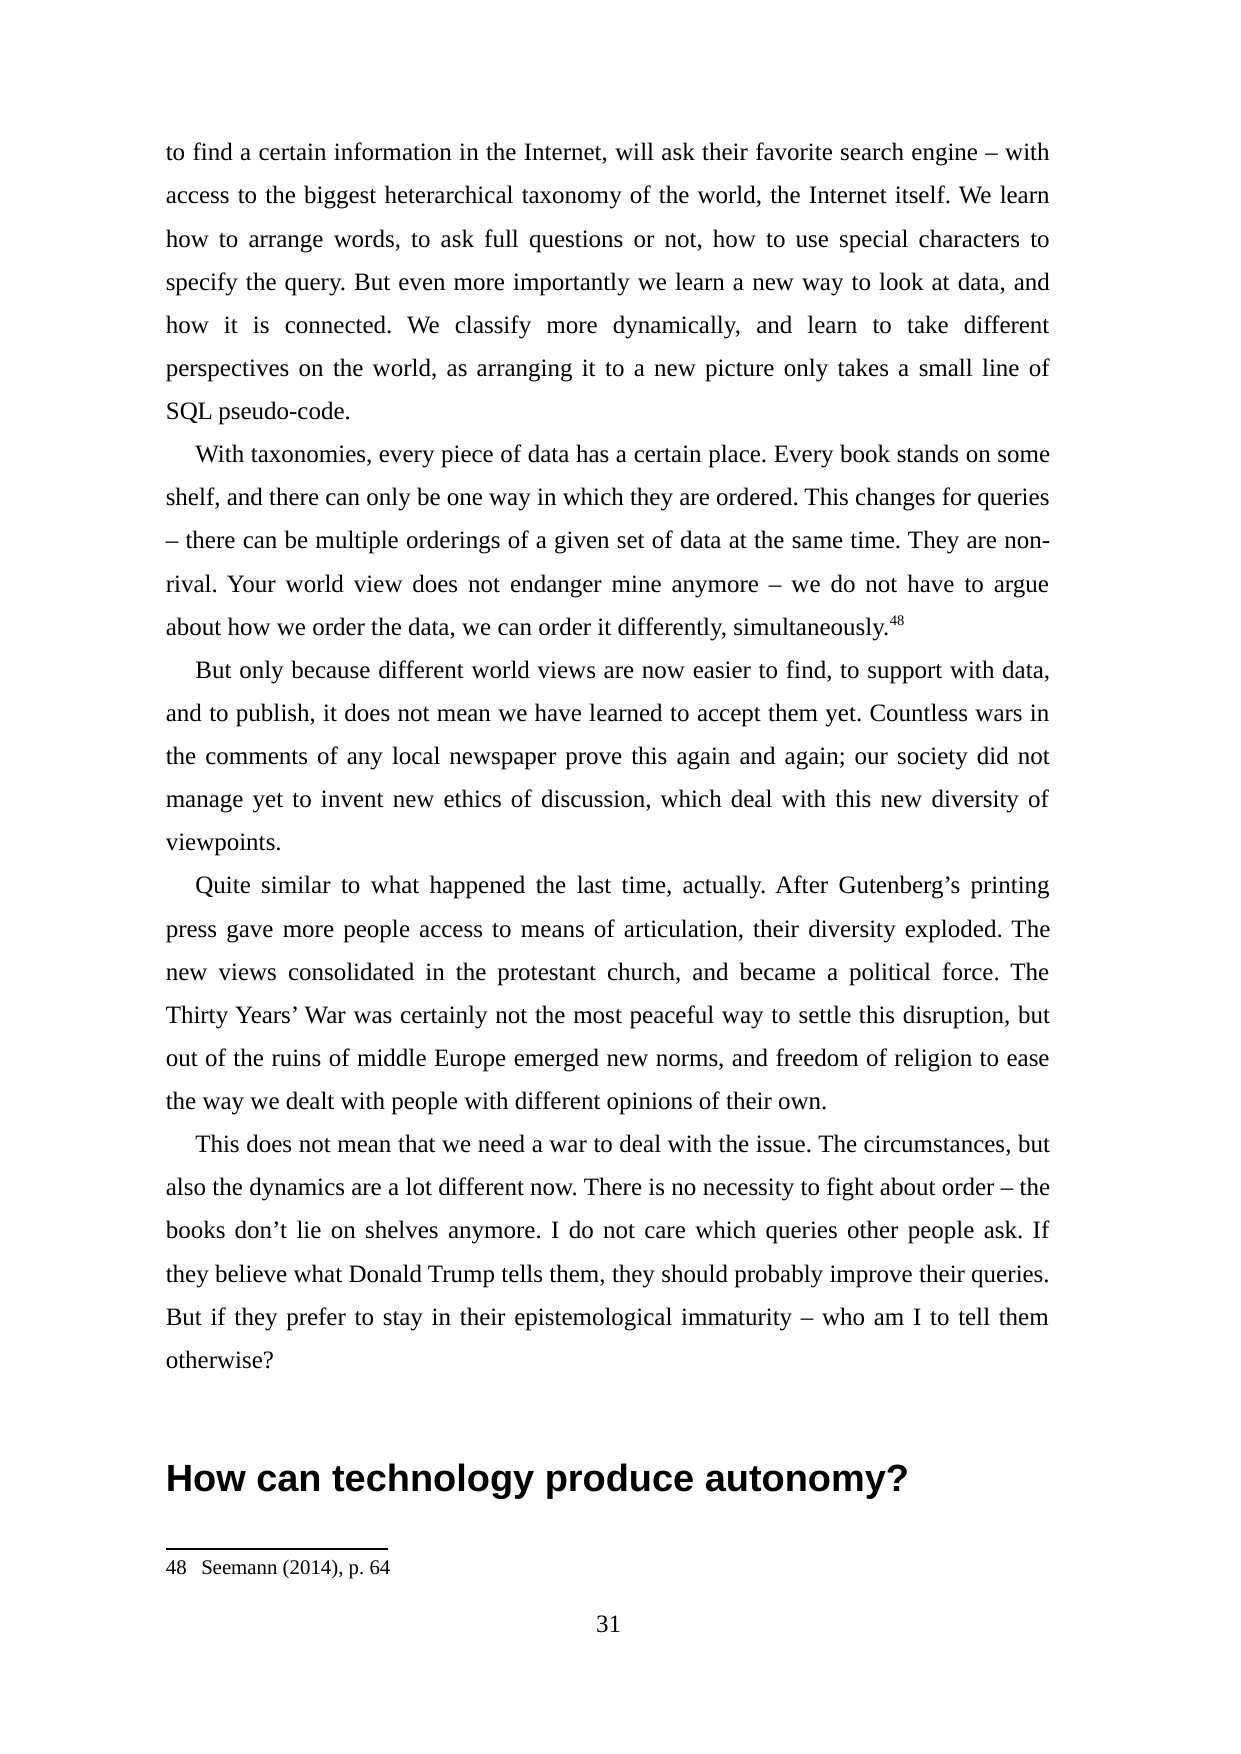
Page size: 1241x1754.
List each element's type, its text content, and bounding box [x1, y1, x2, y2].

subtitle How can technology produce autonomy? [166, 1456, 1051, 1500]
text But only because different world views are now easier to find, to support with data, and to publish, it does not mean we have learned to accept them yet. Countless wars in the comments of any local newspaper prove this again and again; our society did not manage yet to invent new ethics of discussion, which deal with this new diversity of viewpoints. [166, 655, 1051, 856]
text This does not mean that we need a war to deal with the issue. The circumstances, but also the dynamics are a lot different now. There is no necessity to fight about order – the books don’t lie on shelves anymore. I do not care which queries other people ask. If they believe what Donald Trump tells them, they should probably improve their queries. But if they prefer to stay in their epistemological immaturity – who am I to tell them otherwise? [166, 1129, 1051, 1374]
text Seemann (2014), p. 64 [166, 1555, 1051, 1579]
text With taxonomies, every piece of data has a certain place. Every book stands on some shelf, and there can only be one way in which they are ordered. This changes for queries – there can be multiple orderings of a given set of data at the same time. They are non-rival. Your world view does not endanger mine anymore – we do not have to argue about how we order the data, we can order it differently, simultaneously. [166, 439, 1051, 641]
text Quite similar to what happened the last time, actually. After Gutenberg’s printing press gave more people access to means of articulation, their diversity exploded. The new views consolidated in the protestant church, and became a political force. The Thirty Years’ War was certainly not the most peaceful way to settle this disruption, but out of the ruins of middle Europe emerged new norms, and freedom of religion to ease the way we dealt with people with different opinions of their own. [166, 871, 1051, 1115]
text to find a certain information in the Internet, will ask their favorite search engine – with access to the biggest heterarchical taxonomy of the world, the Internet itself. We learn how to arrange words, to ask full questions or not, how to use special characters to specify the query. But even more importantly we learn a new way to look at data, and how it is connected. We classify more dynamically, and learn to take different perspectives on the world, as arranging it to a new picture only takes a small line of SQL pseudo-code. [166, 137, 1051, 425]
